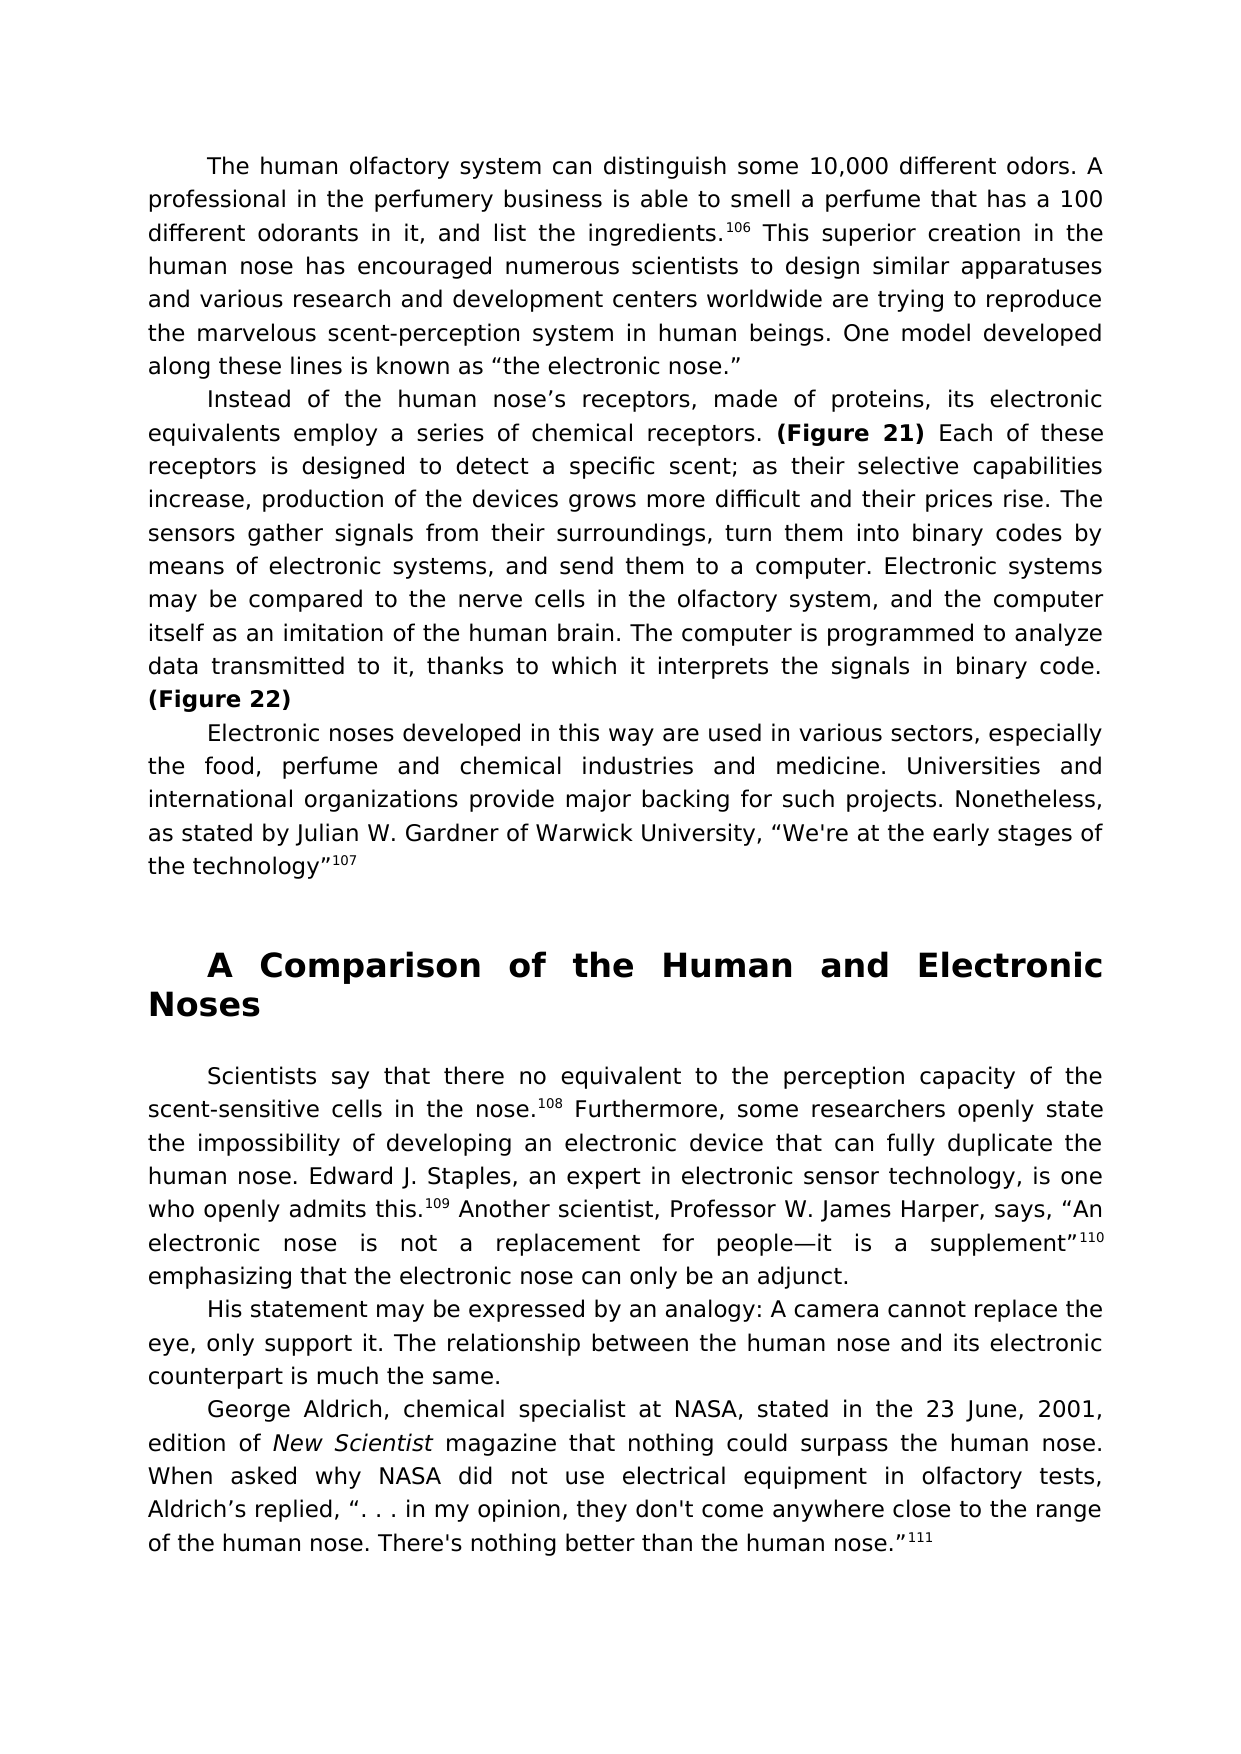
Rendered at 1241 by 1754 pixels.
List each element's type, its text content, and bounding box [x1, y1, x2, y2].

text His statement may be expressed by an analogy: A camera cannot replace the eye, only support it. The relationship between the human nose and its electronic counterpart is much the same. [148, 1291, 1104, 1391]
text Scientists say that there no equivalent to the perception capacity of the scent-sensitive cells in the nose. Furthermore, some researchers openly state the impossibility of developing an electronic device that can fully duplicate the human nose. Edward J. Staples, an expert in electronic sensor technology, is one who openly admits this. Another scientist, Professor W. James Harper, says, “An electronic nose is not a replacement for people—it is a supplement” emphasizing that the electronic nose can only be an adjunct. [148, 1058, 1104, 1291]
text Instead of the human nose’s receptors, made of proteins, its electronic equivalents employ a series of chemical receptors. (Figure 21) Each of these receptors is designed to detect a specific scent; as their selective capabilities increase, production of the devices grows more difficult and their prices rise. The sensors gather signals from their surroundings, turn them into binary codes by means of electronic systems, and send them to a computer. Electronic systems may be compared to the nerve cells in the olfactory system, and the computer itself as an imitation of the human brain. The computer is programmed to analyze data transmitted to it, thanks to which it interprets the signals in binary code. (Figure 22) [148, 381, 1104, 714]
text The human olfactory system can distinguish some 10,000 different odors. A professional in the perfumery business is able to smell a perfume that has a 100 different odorants in it, and list the ingredients. This superior creation in the human nose has encouraged numerous scientists to design similar apparatuses and various research and development centers worldwide are trying to reproduce the marvelous scent-perception system in human beings. One model developed along these lines is known as “the electronic nose.” [148, 148, 1104, 381]
text A Comparison of the Human and Electronic Noses [148, 947, 1104, 1024]
text George Aldrich, chemical specialist at NASA, stated in the 23 June, 2001, edition of New Scientist magazine that nothing could surpass the human nose. When asked why NASA did not use electrical equipment in olfactory tests, Aldrich’s replied, “. . . in my opinion, they don't come anywhere close to the range of the human nose. There's nothing better than the human nose.” [148, 1391, 1104, 1558]
text Electronic noses developed in this way are used in various sectors, especially the food, perfume and chemical industries and medicine. Universities and international organizations provide major backing for such projects. Nonetheless, as stated by Julian W. Gardner of Warwick University, “We're at the early stages of the technology” [148, 714, 1104, 881]
